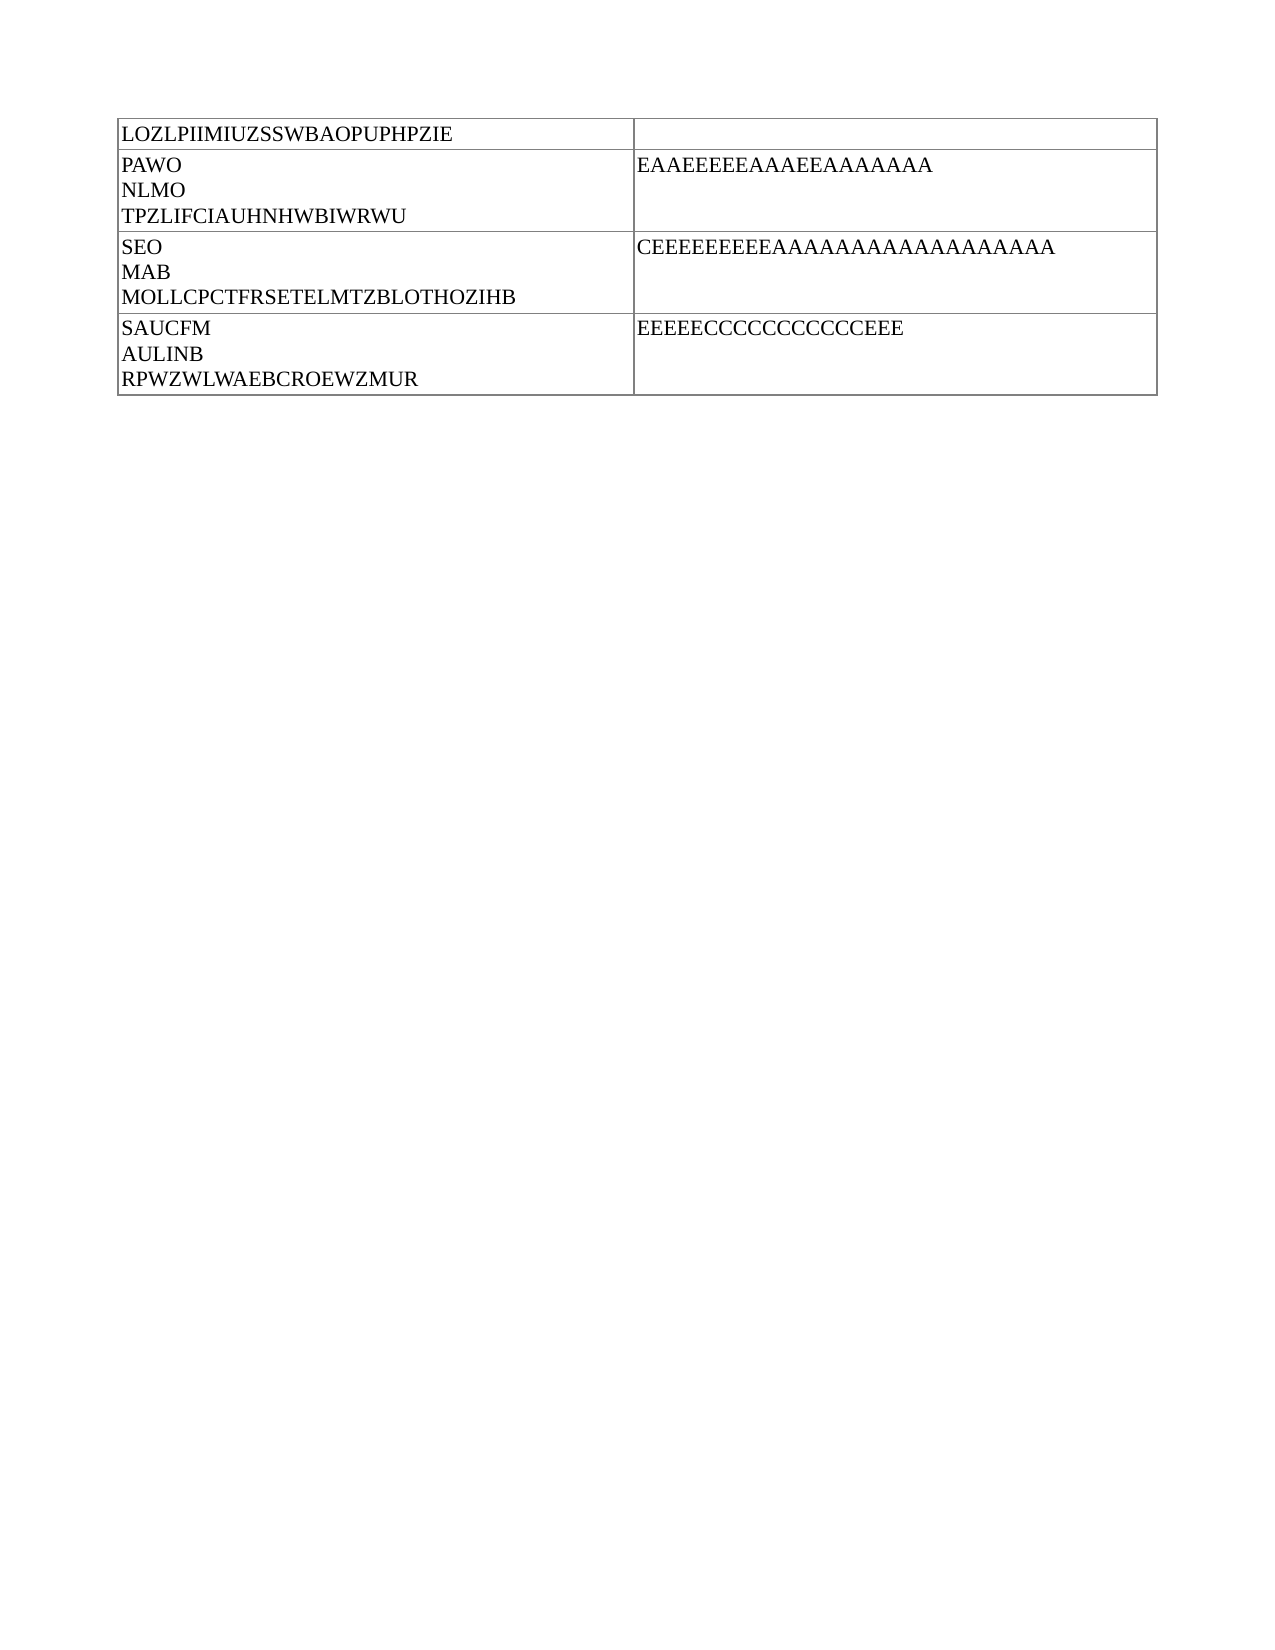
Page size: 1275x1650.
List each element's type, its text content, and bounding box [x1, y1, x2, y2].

table_cell EEEEECCCCCCCCCCCEEE [635, 314, 1156, 394]
table_cell SAUCFM AULINB RPWZWLWAEBCROEWZMUR [119, 314, 633, 394]
table_cell PAWO NLMO TPZLIFCIAUHNHWBIWRWU [119, 150, 633, 231]
table_cell LOZLPIIMIUZSSWBAOPUPHPZIE [119, 119, 633, 149]
table_cell EAAEEEEEAAAEEAAAAAAA [635, 150, 1156, 231]
table_cell CEEEEEEEEEAAAAAAAAAAAAAAAAAA [635, 232, 1156, 312]
table_cell [635, 119, 1156, 149]
table_cell SEO MAB MOLLCPCTFRSETELMTZBLOTHOZIHB [119, 232, 633, 312]
